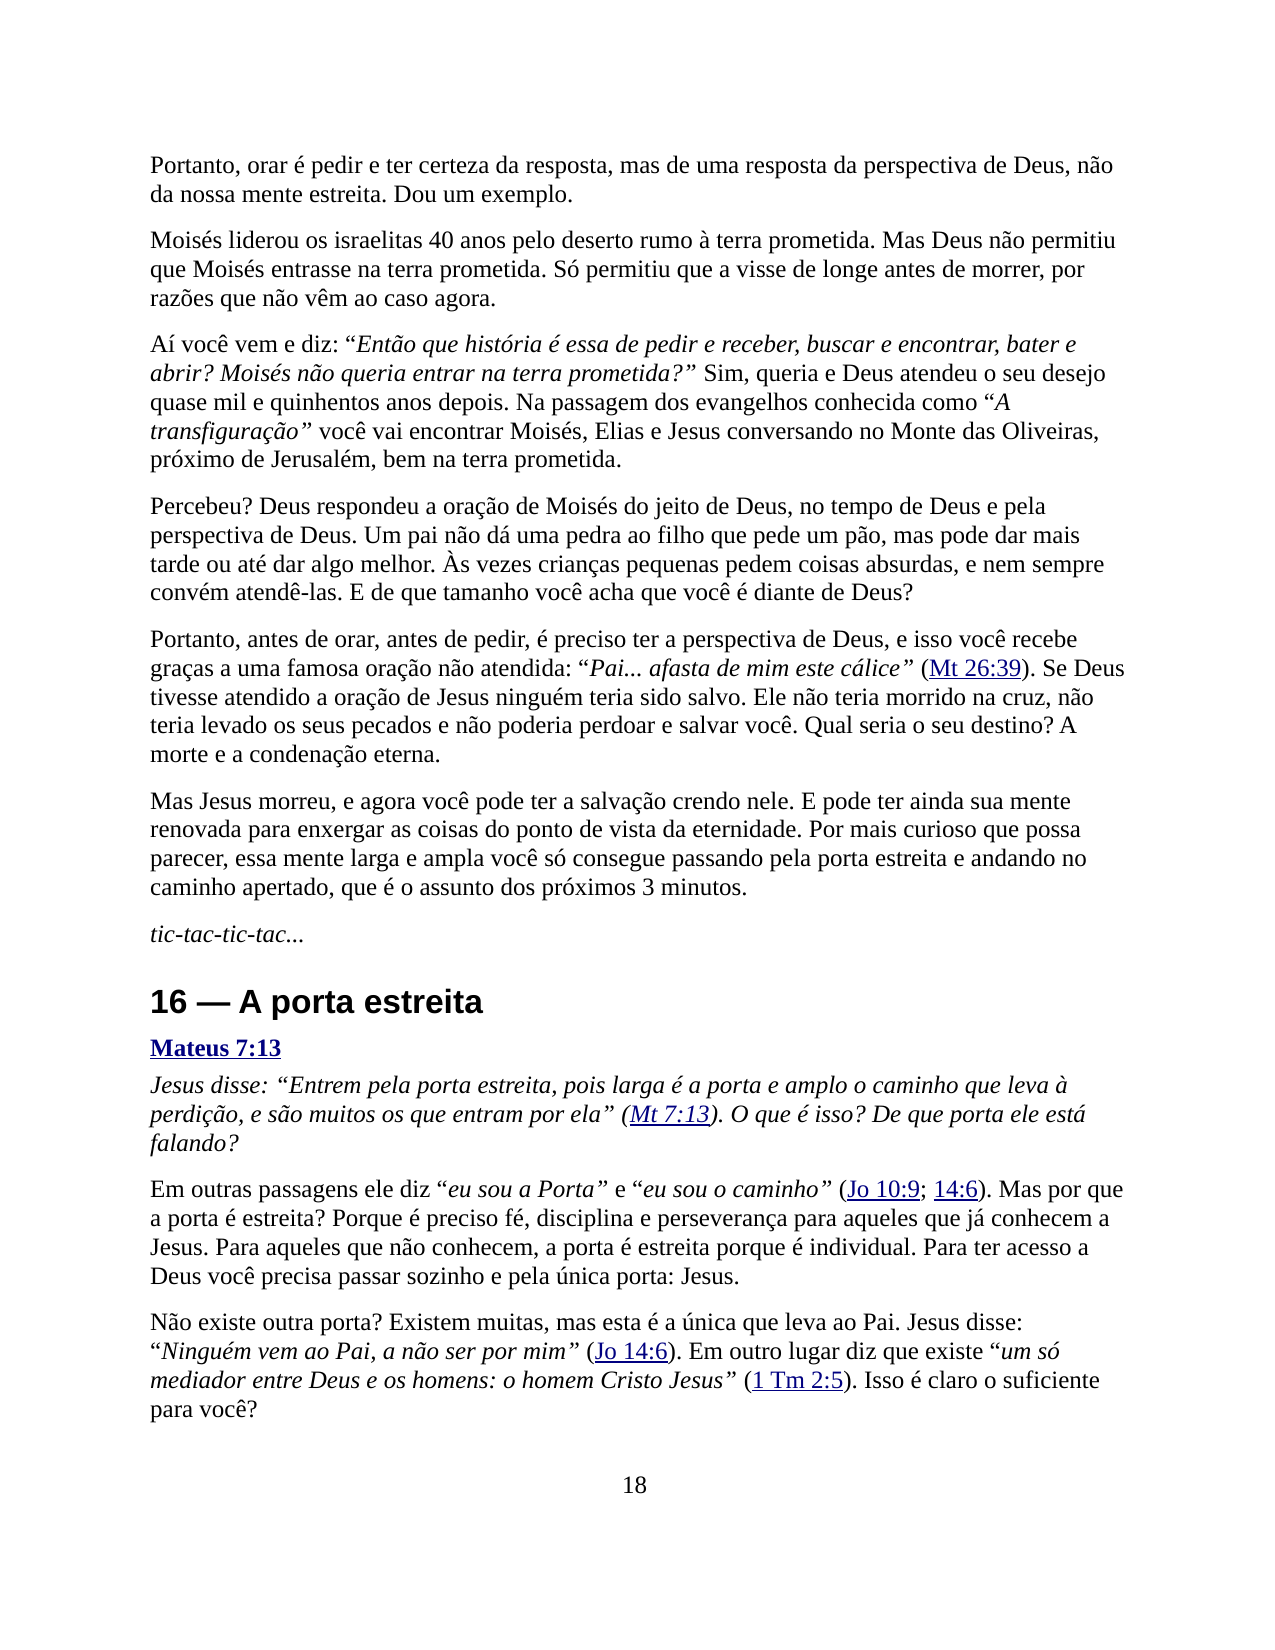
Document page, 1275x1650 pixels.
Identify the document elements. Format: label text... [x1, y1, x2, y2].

text Portanto, orar é pedir e ter certeza da resposta, mas de uma resposta da perspectiva de Deus, não da nossa mente estreita. Dou um exemplo. [150, 150, 1125, 207]
text tic-tac-tic-tac... [150, 919, 1125, 947]
text Aí você vem e diz: “Então que história é essa de pedir e receber, buscar e encontrar, bater e abrir? Moisés não queria entrar na terra prometida?” Sim, queria e Deus atendeu o seu desejo quase mil e quinhentos anos depois. Na passagem dos evangelhos conhecida como “A transfiguração” você vai encontrar Moisés, Elias e Jesus conversando no Monte das Oliveiras, próximo de Jerusalém, bem na terra prometida. [150, 329, 1125, 473]
text Portanto, antes de orar, antes de pedir, é preciso ter a perspectiva de Deus, e isso você recebe graças a uma famosa oração não atendida: “Pai... afasta de mim este cálice” (Mt 26:39). Se Deus tivesse atendido a oração de Jesus ninguém teria sido salvo. Ele não teria morrido na cruz, não teria levado os seus pecados e não poderia perdoar e salvar você. Qual seria o seu destino? A morte e a condenação eterna. [150, 624, 1125, 768]
text Jesus disse: “Entrem pela porta estreita, pois larga é a porta e amplo o caminho que leva à perdição, e são muitos os que entram por ela” (Mt 7:13). O que é isso? De que porta ele está falando? [150, 1070, 1125, 1157]
text Mas Jesus morreu, e agora você pode ter a salvação crendo nele. E pode ter ainda sua mente renovada para enxergar as coisas do ponto de vista da eternidade. Por mais curioso que possa parecer, essa mente larga e ampla você só consegue passando pela porta estreita e andando no caminho apertado, que é o assunto dos próximos 3 minutos. [150, 786, 1125, 901]
subtitle 16 — A porta estreita [150, 981, 1125, 1020]
text Percebeu? Deus respondeu a oração de Moisés do jeito de Deus, no tempo de Deus e pela perspectiva de Deus. Um pai não dá uma pedra ao filho que pede um pão, mas pode dar mais tarde ou até dar algo melhor. Às vezes crianças pequenas pedem coisas absurdas, e nem sempre convém atendê-las. E de que tamanho você acha que você é diante de Deus? [150, 491, 1125, 606]
text Não existe outra porta? Existem muitas, mas esta é a única que leva ao Pai. Jesus disse: “Ninguém vem ao Pai, a não ser por mim” (Jo 14:6). Em outro lugar diz que existe “um só mediador entre Deus e os homens: o homem Cristo Jesus” (1 Tm 2:5). Isso é claro o suficiente para você? [150, 1307, 1125, 1422]
text Mateus 7:13 [150, 1033, 1125, 1061]
text Em outras passagens ele diz “eu sou a Porta” e “eu sou o caminho” (Jo 10:9; 14:6). Mas por que a porta é estreita? Porque é preciso fé, disciplina e perseverança para aqueles que já conhecem a Jesus. Para aqueles que não conhecem, a porta é estreita porque é individual. Para ter acesso a Deus você precisa passar sozinho e pela única porta: Jesus. [150, 1174, 1125, 1289]
text Moisés liderou os israelitas 40 anos pelo deserto rumo à terra prometida. Mas Deus não permitiu que Moisés entrasse na terra prometida. Só permitiu que a visse de longe antes de morrer, por razões que não vêm ao caso agora. [150, 225, 1125, 312]
